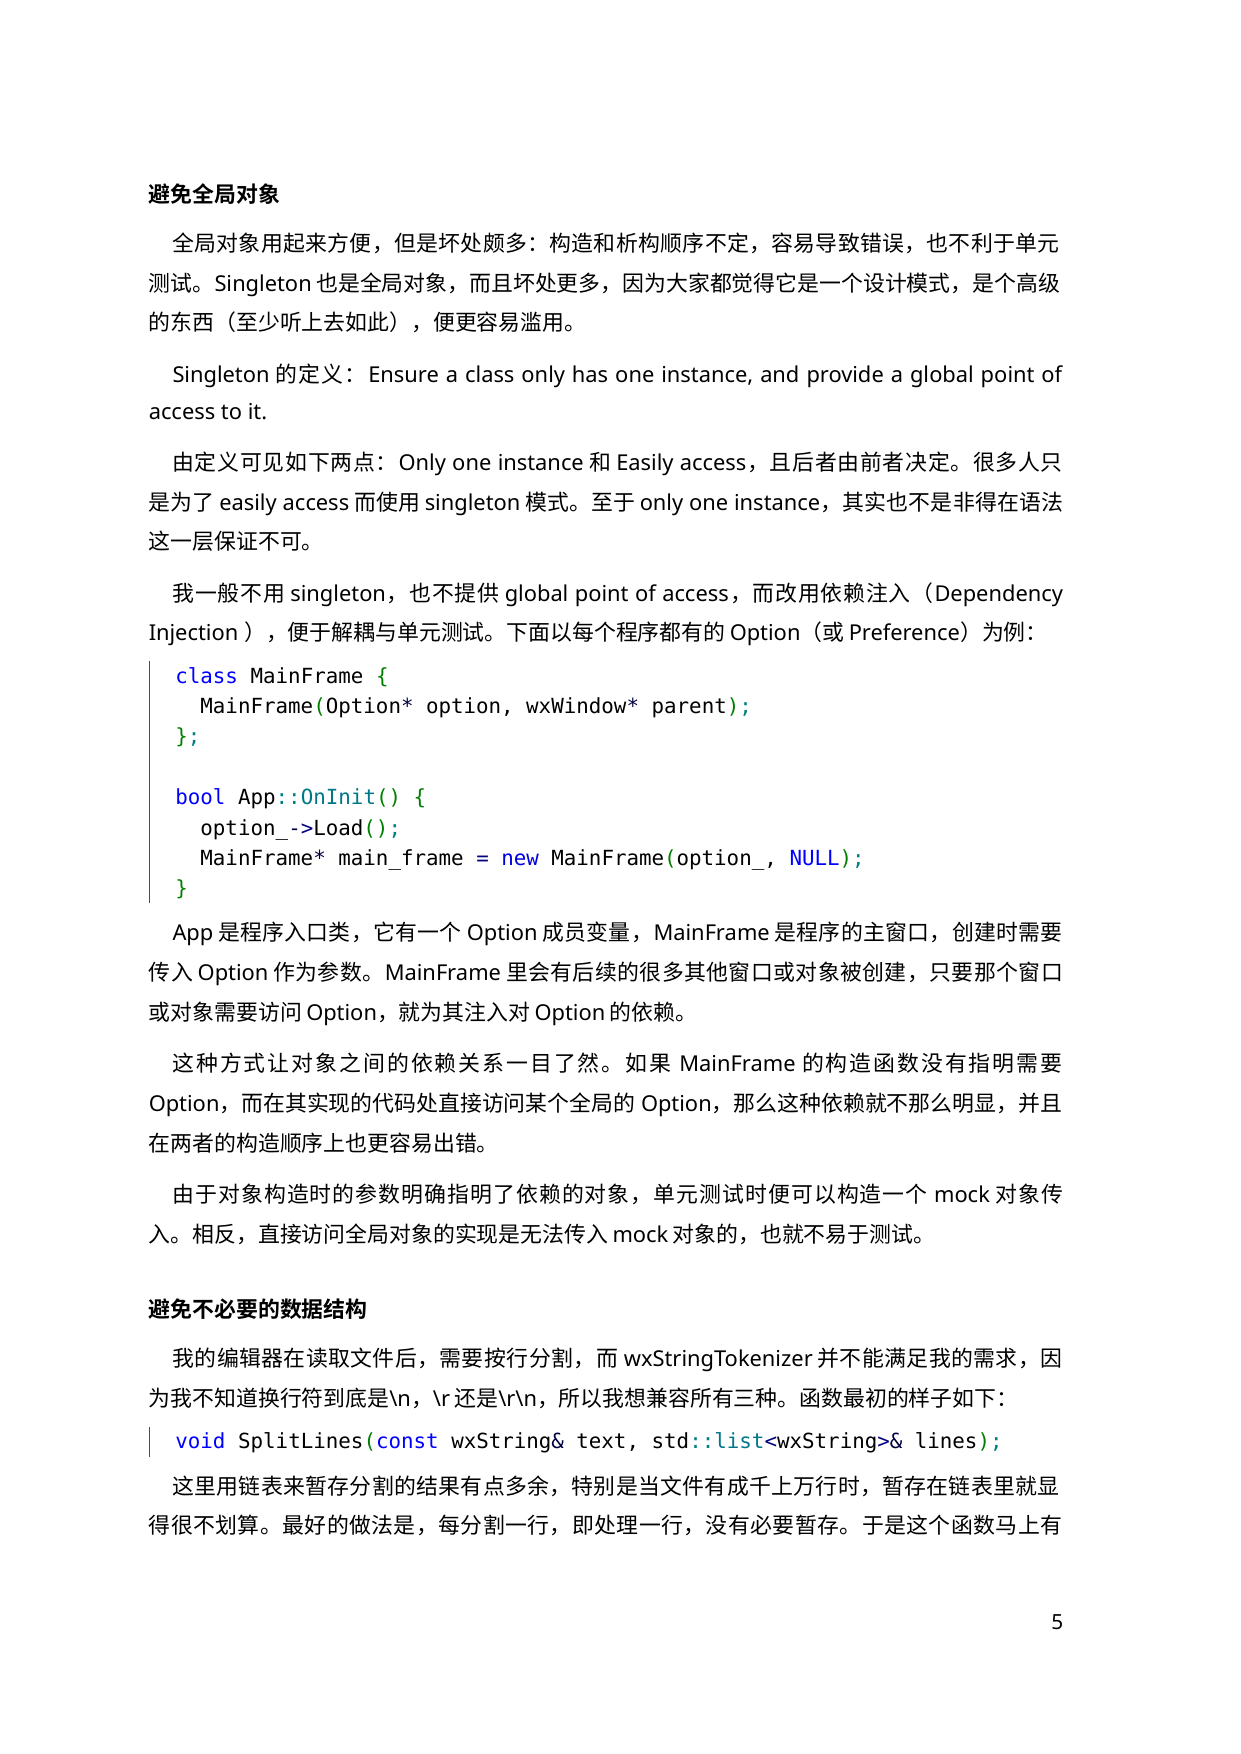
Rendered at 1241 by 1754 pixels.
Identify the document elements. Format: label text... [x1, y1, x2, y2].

text 这种方式让对象之间的依赖关系一目了然。如果MainFrame的构造函数没有指明需要Option，而在其实现的代码处直接访问某个全局的Option，那么这种依赖就不那么明显，并且在两者的构造顺序上也更容易出错。 [148, 1046, 1063, 1157]
text 这里用链表来暂存分割的结果有点多余，特别是当文件有成千上万行时，暂存在链表里就显得很不划算。最好的做法是，每分割一行，即处理一行，没有必要暂存。于是这个函数马上有 [148, 1469, 1063, 1540]
text } [150, 873, 1063, 903]
text 由定义可见如下两点：Only one instance和Easily access，且后者由前者决定。很多人只是为了easily access而使用singleton模式。至于only one instance，其实也不是非得在语法这一层保证不可。 [148, 445, 1063, 556]
text MainFrame(Option* option, wxWindow* parent); [150, 691, 1063, 718]
text void SplitLines(const wxString& text, std::list<wxString>& lines); [150, 1427, 1063, 1457]
text MainFrame* main_frame = new MainFrame(option_, NULL); [150, 843, 1063, 870]
text option_->Load(); [150, 813, 1063, 840]
text 我的编辑器在读取文件后，需要按行分割，而wxStringTokenizer并不能满足我的需求，因为我不知道换行符到底是\n，\r还是\r\n，所以我想兼容所有三种。函数最初的样子如下： [148, 1341, 1063, 1413]
text App是程序入口类，它有一个Option成员变量，MainFrame是程序的主窗口，创建时需要传入Option作为参数。MainFrame里会有后续的很多其他窗口或对象被创建，只要那个窗口或对象需要访问Option，就为其注入对Option的依赖。 [148, 915, 1063, 1026]
text class MainFrame { [150, 661, 1063, 688]
text 由于对象构造时的参数明确指明了依赖的对象，单元测试时便可以构造一个mock对象传入。相反，直接访问全局对象的实现是无法传入mock对象的，也就不易于测试。 [148, 1177, 1063, 1248]
text bool App::OnInit() { [150, 782, 1063, 809]
title 避免不必要的数据结构 [148, 1292, 1063, 1324]
text 我一般不用singleton，也不提供global point of access，而改用依赖注入（Dependency Injection ），便于解耦与单元测试。下面以每个程序都有的Option（或Preference）为例： [148, 576, 1063, 647]
text 全局对象用起来方便，但是坏处颇多：构造和析构顺序不定，容易导致错误，也不利于单元测试。Singleton也是全局对象，而且坏处更多，因为大家都觉得它是一个设计模式，是个高级的东西（至少听上去如此），便更容易滥用。 [148, 226, 1063, 337]
text Singleton的定义：Ensure a class only has one instance, and provide a global point of access to it. [148, 357, 1063, 426]
title 避免全局对象 [148, 177, 1063, 208]
text }; [150, 722, 1063, 749]
